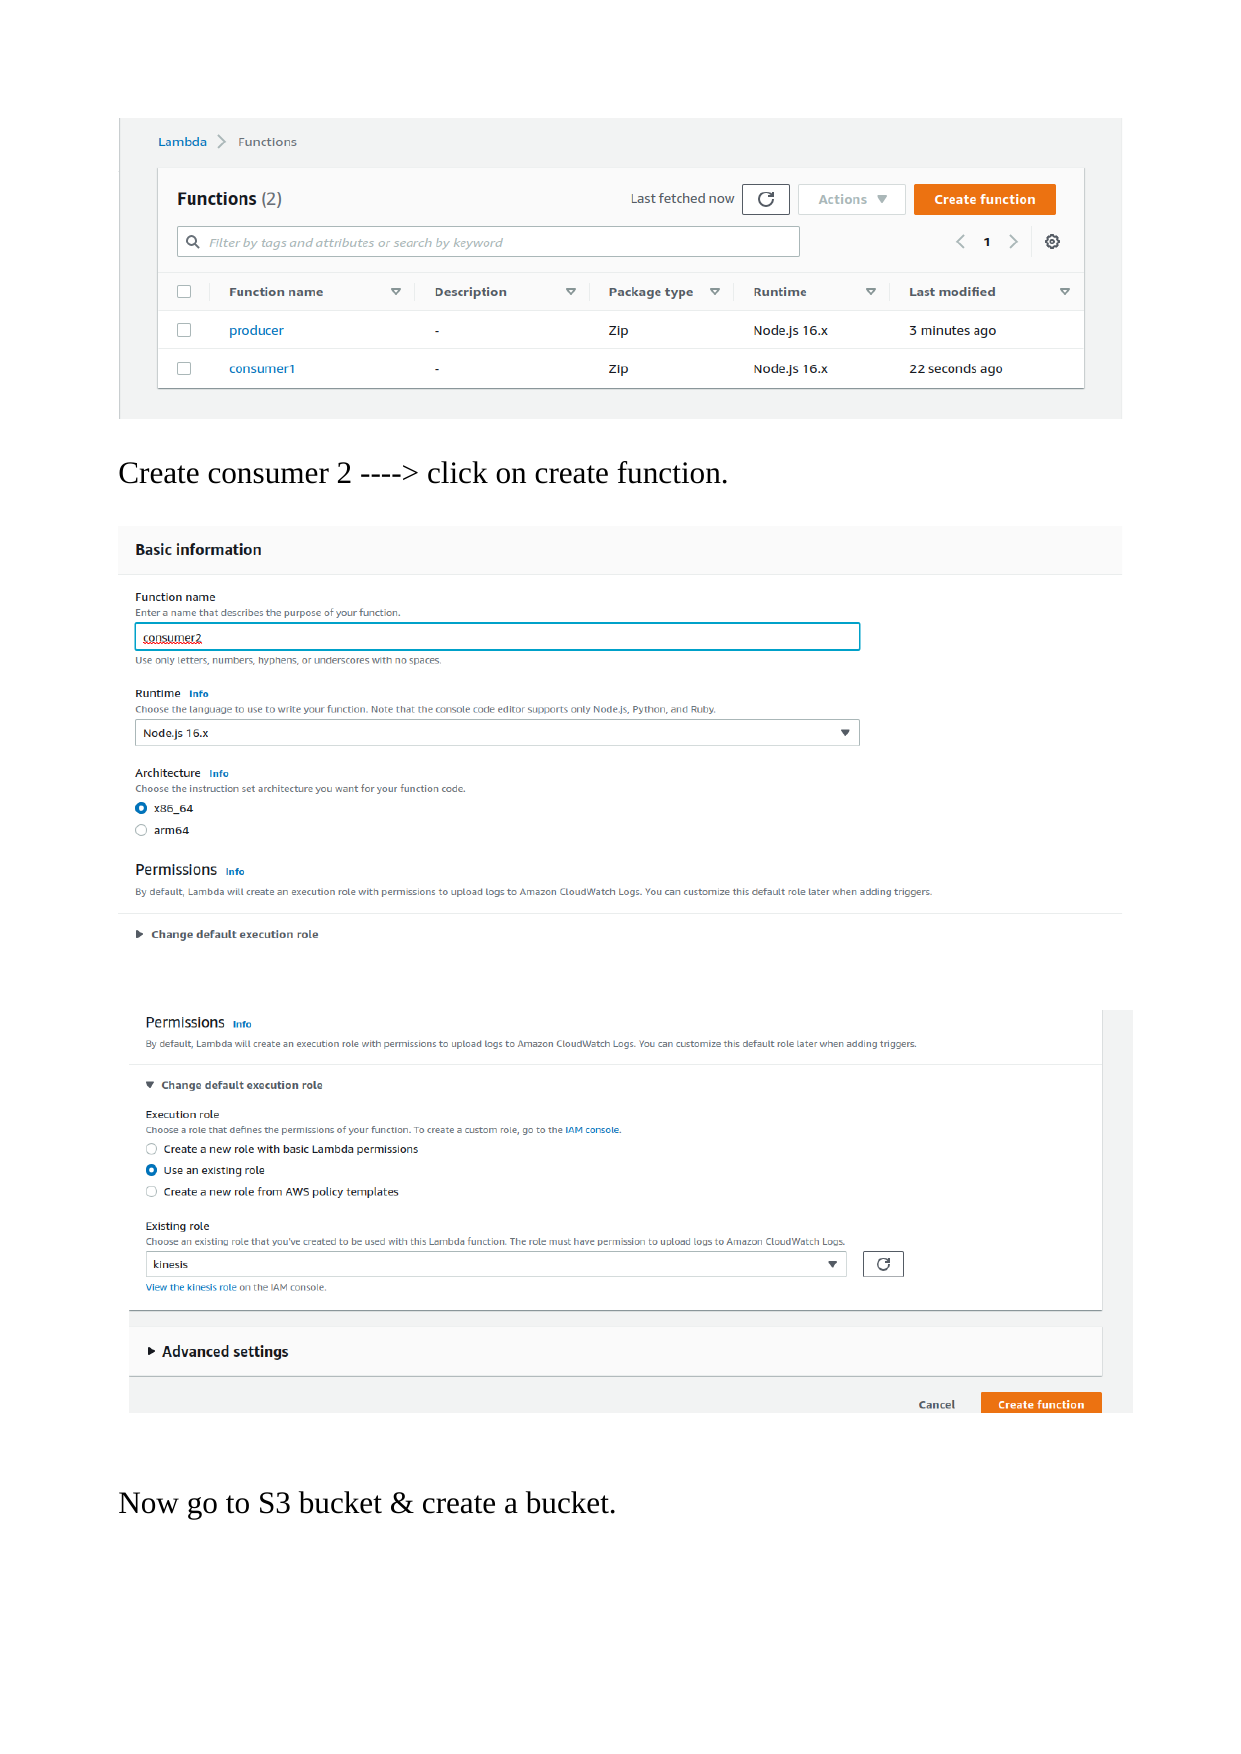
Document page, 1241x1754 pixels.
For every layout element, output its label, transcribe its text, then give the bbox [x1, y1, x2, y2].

picture [118, 118, 1123, 419]
picture [118, 526, 1123, 954]
text Create consumer 2 ----> click on create function. [118, 455, 1122, 491]
text Now go to S3 bucket & create a bucket. [118, 1484, 1122, 1521]
picture [129, 1010, 1133, 1413]
